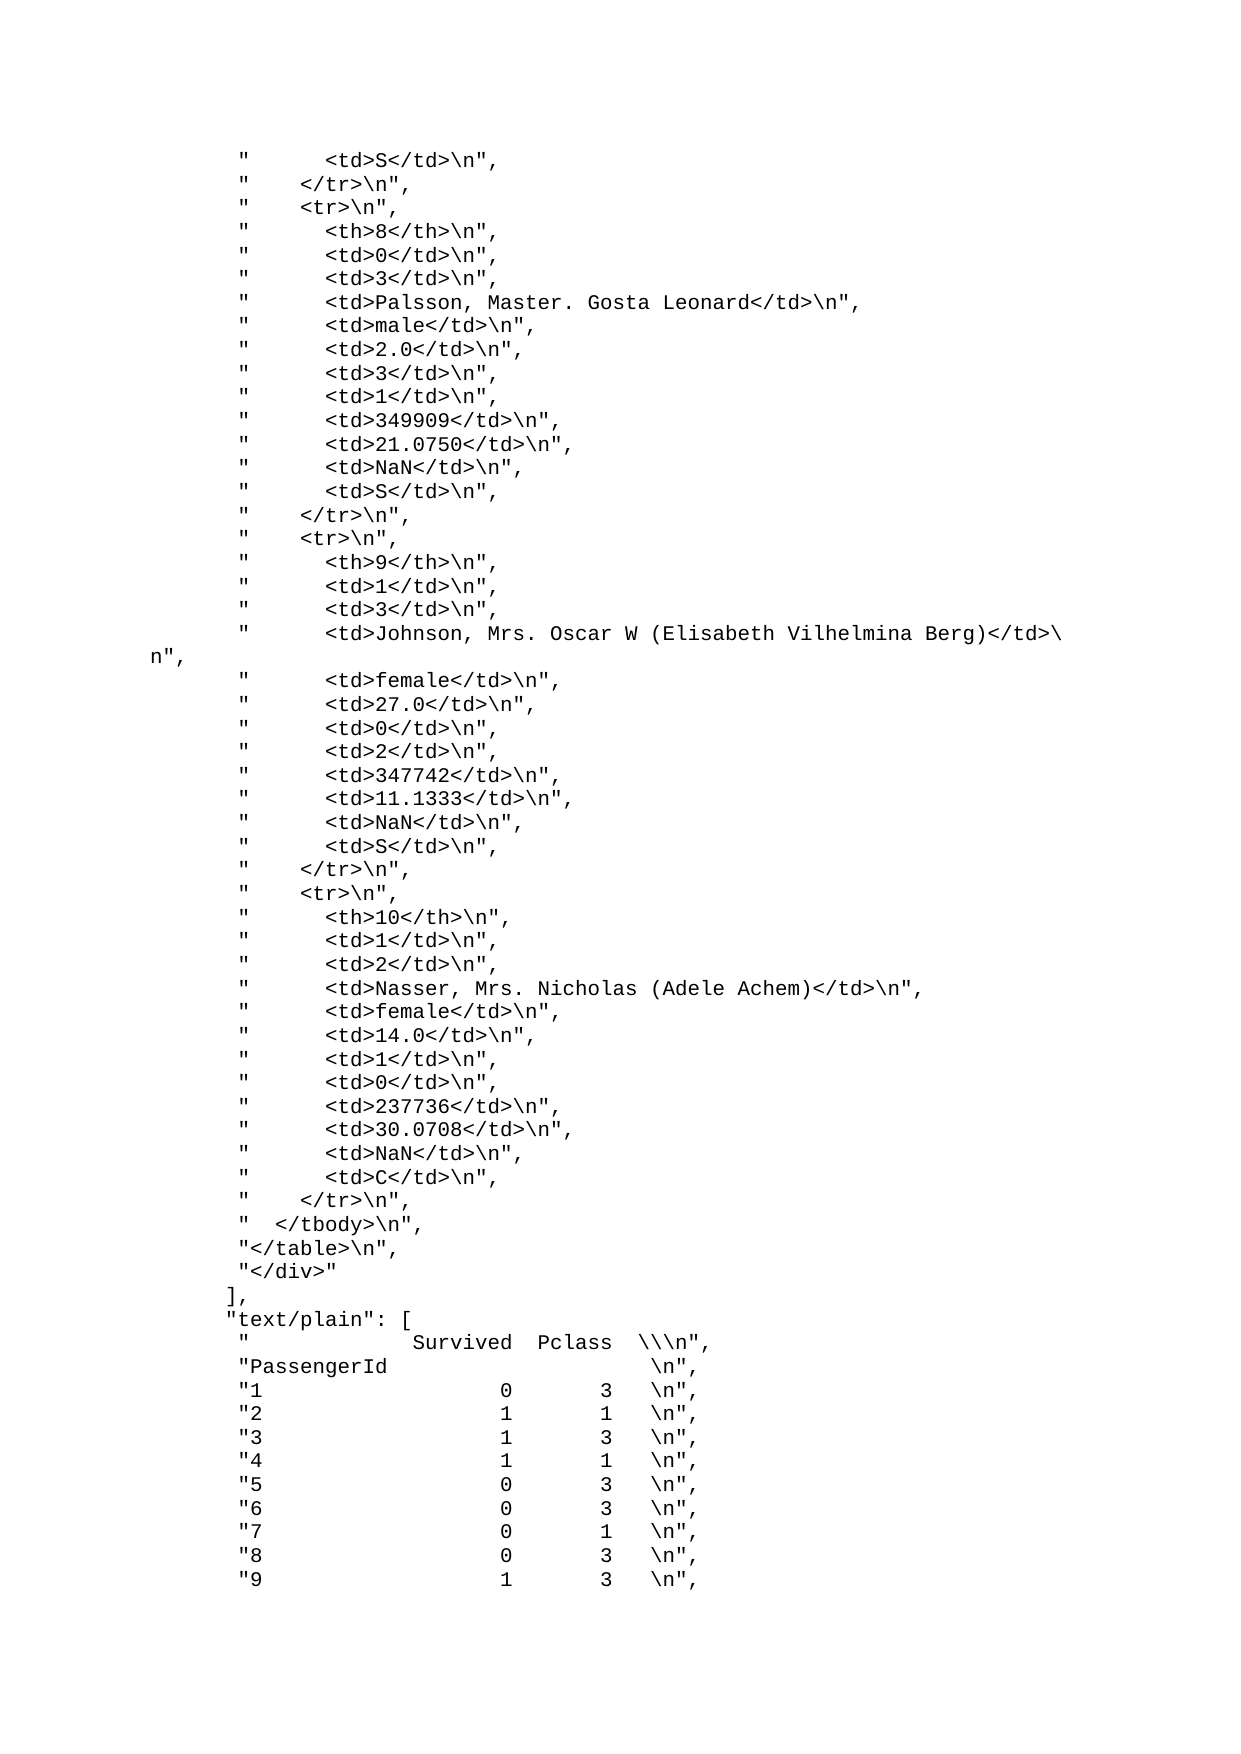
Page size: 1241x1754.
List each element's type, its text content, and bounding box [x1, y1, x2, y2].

text "4 1 1 \n", [150, 1451, 1090, 1474]
text "9 1 3 \n", [150, 1569, 1090, 1592]
text " <tr>\n", [150, 528, 1090, 552]
text "</table>\n", [150, 1238, 1090, 1261]
text " </tr>\n", [150, 1190, 1090, 1214]
text "8 0 3 \n", [150, 1545, 1090, 1569]
text " <td>Nasser, Mrs. Nicholas (Adele Achem)</td>\n", [150, 978, 1090, 1001]
text "</div>" [150, 1261, 1090, 1285]
text " <td>Johnson, Mrs. Oscar W (Elisabeth Vilhelmina Berg)</td>\n", [150, 623, 1090, 670]
text " <th>8</th>\n", [150, 221, 1090, 244]
text ], [150, 1285, 1090, 1309]
text " Survived Pclass \\\n", [150, 1332, 1090, 1356]
text "7 0 1 \n", [150, 1521, 1090, 1545]
text " <td>NaN</td>\n", [150, 1143, 1090, 1167]
text " </tbody>\n", [150, 1214, 1090, 1238]
text " <td>0</td>\n", [150, 717, 1090, 741]
text " <td>349909</td>\n", [150, 410, 1090, 434]
text " <th>10</th>\n", [150, 907, 1090, 930]
text " <th>9</th>\n", [150, 552, 1090, 576]
text "1 0 3 \n", [150, 1379, 1090, 1403]
text "3 1 3 \n", [150, 1427, 1090, 1451]
text " </tr>\n", [150, 505, 1090, 528]
text " <td>27.0</td>\n", [150, 694, 1090, 717]
text " <td>S</td>\n", [150, 836, 1090, 859]
text "5 0 3 \n", [150, 1474, 1090, 1498]
text " <td>30.0708</td>\n", [150, 1119, 1090, 1143]
text " <tr>\n", [150, 197, 1090, 221]
text " <td>21.0750</td>\n", [150, 434, 1090, 457]
text "2 1 1 \n", [150, 1403, 1090, 1427]
text " </tr>\n", [150, 859, 1090, 883]
text " <td>3</td>\n", [150, 268, 1090, 292]
text " <td>2</td>\n", [150, 954, 1090, 978]
text " <td>1</td>\n", [150, 386, 1090, 410]
text " <td>14.0</td>\n", [150, 1025, 1090, 1048]
text " <td>Palsson, Master. Gosta Leonard</td>\n", [150, 292, 1090, 316]
text " <td>1</td>\n", [150, 930, 1090, 954]
text " <tr>\n", [150, 883, 1090, 907]
text " <td>female</td>\n", [150, 670, 1090, 694]
text "6 0 3 \n", [150, 1498, 1090, 1521]
text " <td>2</td>\n", [150, 741, 1090, 765]
text "PassengerId \n", [150, 1356, 1090, 1379]
text " <td>S</td>\n", [150, 481, 1090, 505]
text " <td>1</td>\n", [150, 1048, 1090, 1072]
text " <td>2.0</td>\n", [150, 339, 1090, 363]
text " <td>11.1333</td>\n", [150, 788, 1090, 812]
text " <td>237736</td>\n", [150, 1096, 1090, 1119]
text " <td>female</td>\n", [150, 1001, 1090, 1025]
text "text/plain": [ [150, 1309, 1090, 1332]
text " <td>1</td>\n", [150, 576, 1090, 599]
text " <td>347742</td>\n", [150, 765, 1090, 788]
text " </tr>\n", [150, 174, 1090, 197]
text " <td>0</td>\n", [150, 1072, 1090, 1096]
text " <td>NaN</td>\n", [150, 457, 1090, 481]
text " <td>0</td>\n", [150, 244, 1090, 268]
text " <td>NaN</td>\n", [150, 812, 1090, 836]
text " <td>male</td>\n", [150, 316, 1090, 339]
text " <td>C</td>\n", [150, 1167, 1090, 1190]
text " <td>S</td>\n", [150, 150, 1090, 174]
text " <td>3</td>\n", [150, 599, 1090, 623]
text " <td>3</td>\n", [150, 363, 1090, 386]
